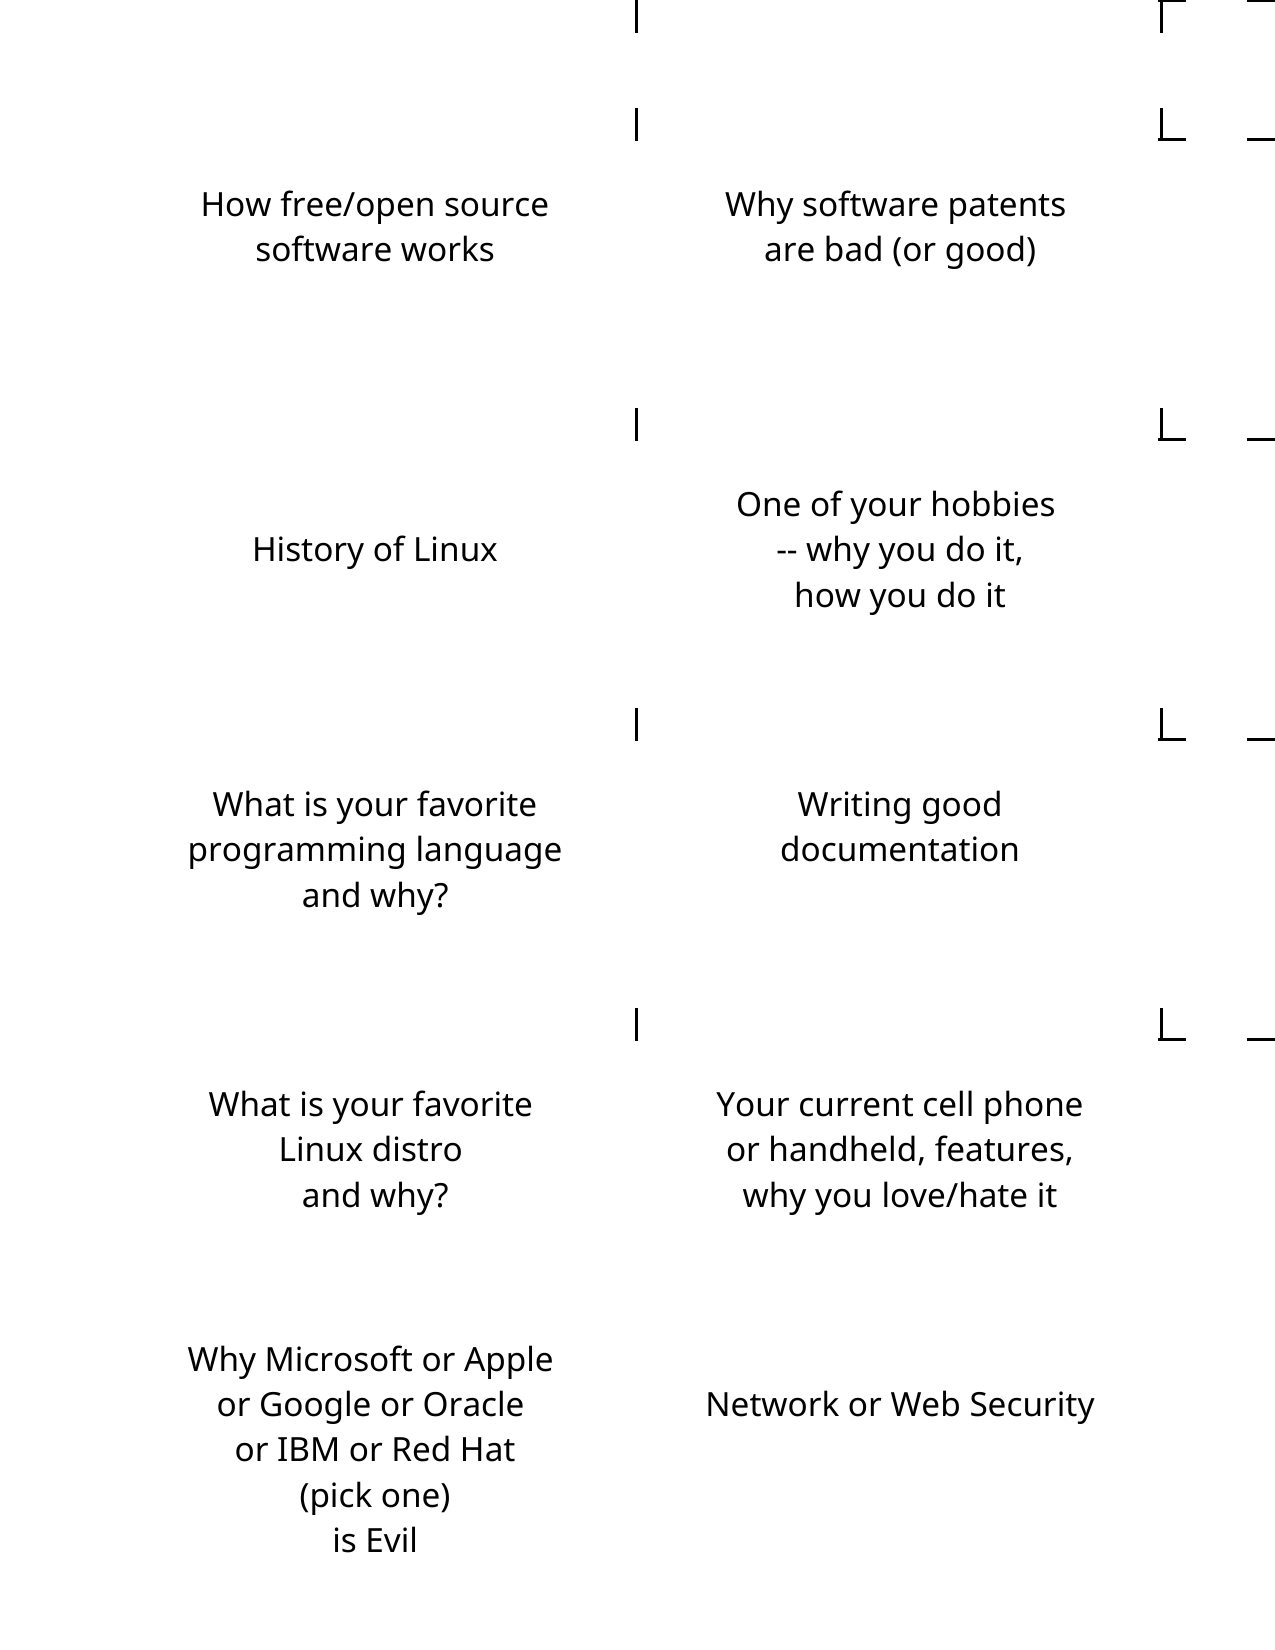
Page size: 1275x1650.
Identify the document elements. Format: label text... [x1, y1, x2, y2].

table_cell One of your hobbies -- why you do it, how you do it [638, 375, 1162, 675]
table_cell Network or Web Security [638, 1275, 1162, 1575]
table_cell Your current cell phone or handheld, features, why you love/hate it [638, 975, 1162, 1275]
table_header Why software patents are bad (or good) [638, 75, 1162, 375]
table_cell What is your favorite Linux distro and why? [113, 975, 637, 1275]
table_cell Why Microsoft or Apple or Google or Oracle or IBM or Red Hat (pick one) is Evil [113, 1275, 637, 1575]
table_header How free/open source software works [113, 75, 637, 375]
table_cell Writing good documentation [638, 675, 1162, 975]
table_cell What is your favorite programming language and why? [113, 675, 637, 975]
table_cell History of Linux [113, 375, 637, 675]
